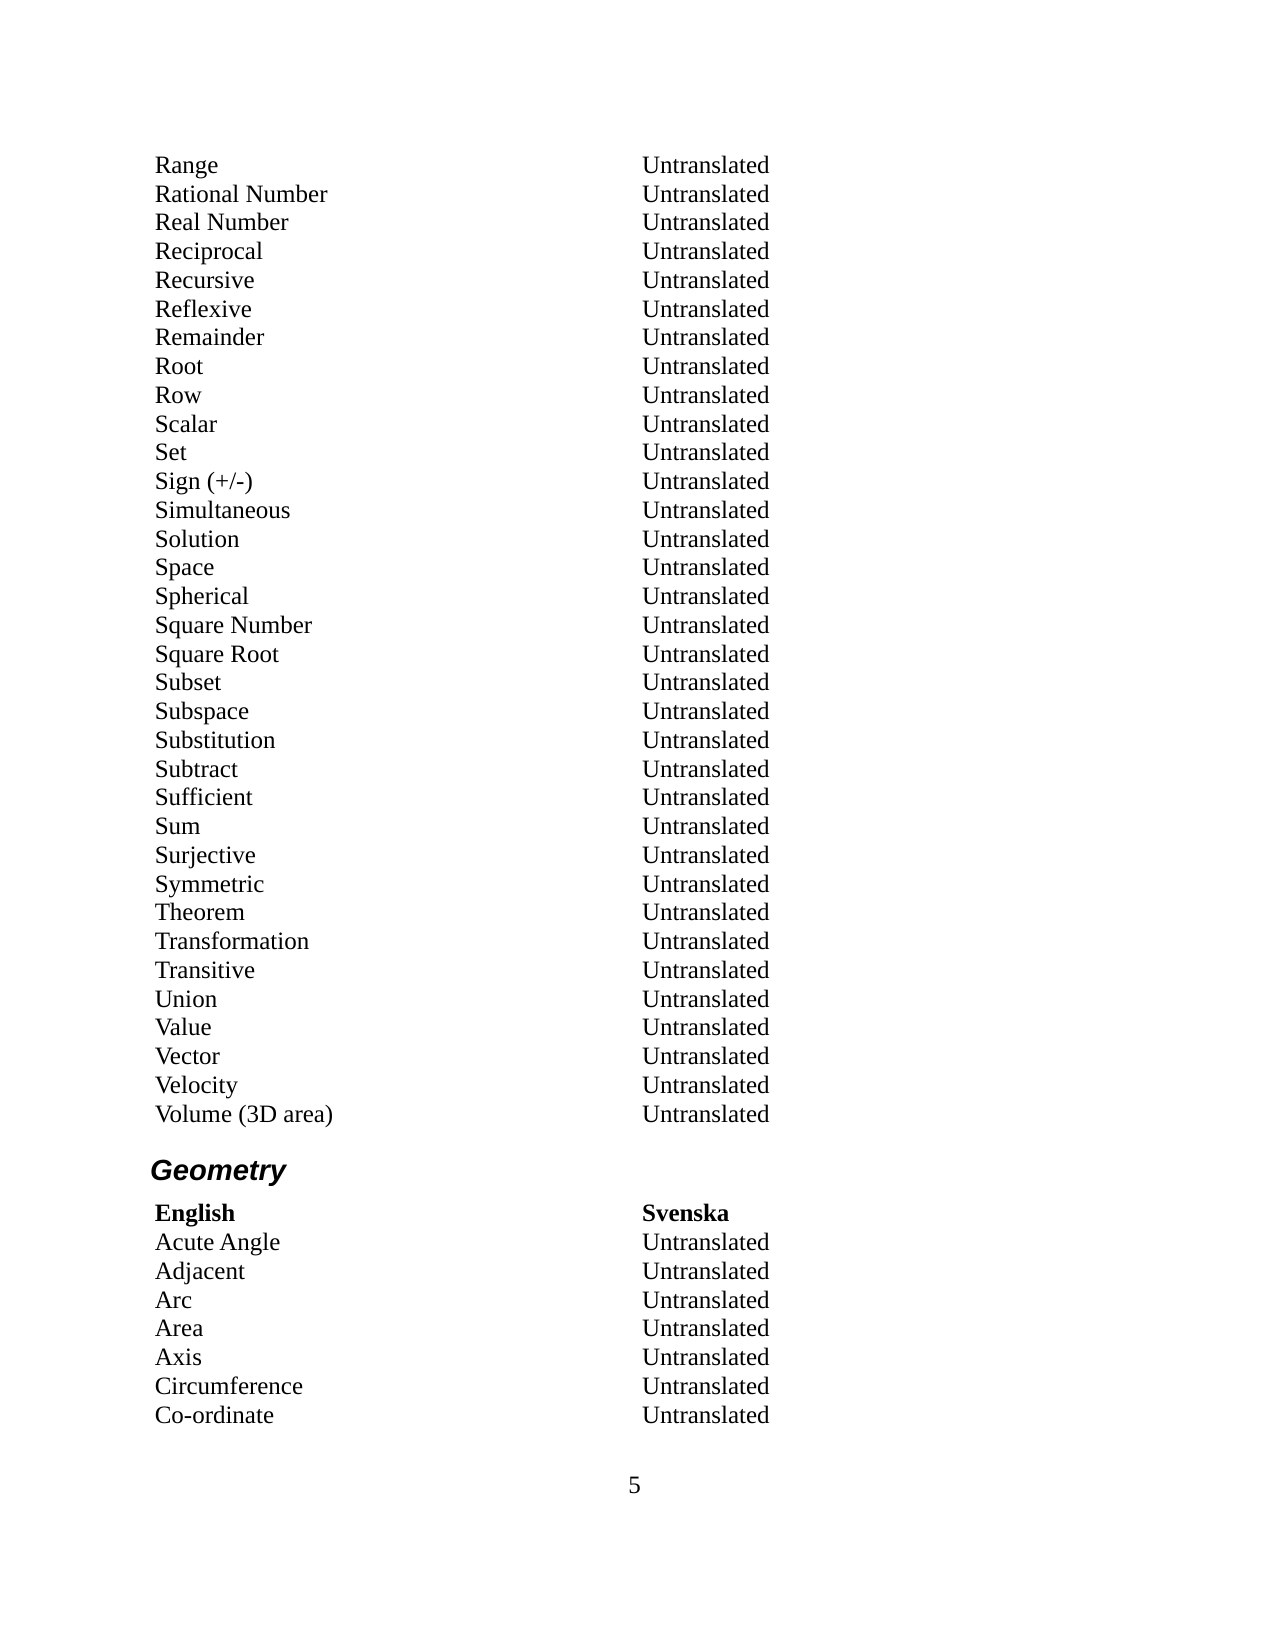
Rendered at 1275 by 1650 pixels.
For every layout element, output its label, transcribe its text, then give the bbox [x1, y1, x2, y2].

table_cell Untranslated [638, 1371, 1125, 1400]
table_cell Arc [150, 1285, 637, 1313]
table_cell Untranslated [638, 380, 1125, 409]
table_cell Untranslated [638, 236, 1125, 265]
table_cell Symmetric [150, 869, 637, 897]
table_cell Remainder [150, 323, 637, 351]
table_cell Surjective [150, 840, 637, 869]
table_cell Untranslated [638, 955, 1125, 984]
table_cell Acute Angle [150, 1227, 637, 1256]
table_cell Untranslated [638, 610, 1125, 639]
table_cell Volume (3D area) [150, 1099, 637, 1127]
table_cell Untranslated [638, 668, 1125, 696]
table_cell Solution [150, 524, 637, 552]
table_cell Untranslated [638, 984, 1125, 1012]
table_cell Untranslated [638, 696, 1125, 725]
table_cell Rational Number [150, 179, 637, 207]
table_cell Untranslated [638, 840, 1125, 869]
table_cell Untranslated [638, 208, 1125, 236]
table_cell Untranslated [638, 495, 1125, 524]
table_cell Untranslated [638, 466, 1125, 495]
table_cell Sufficient [150, 783, 637, 811]
table_cell Sum [150, 811, 637, 840]
table_cell Theorem [150, 898, 637, 926]
table_cell Area [150, 1314, 637, 1342]
table_cell Simultaneous [150, 495, 637, 524]
table_cell Subset [150, 668, 637, 696]
table_cell Square Root [150, 639, 637, 667]
table_cell Untranslated [638, 553, 1125, 581]
table_cell Untranslated [638, 1070, 1125, 1099]
table_cell Recursive [150, 265, 637, 294]
table_cell Vector [150, 1041, 637, 1070]
table_cell Untranslated [638, 323, 1125, 351]
table_cell Velocity [150, 1070, 637, 1099]
table_cell Space [150, 553, 637, 581]
table_cell Scalar [150, 409, 637, 437]
table_cell Union [150, 984, 637, 1012]
table_cell Reflexive [150, 294, 637, 322]
table_cell Untranslated [638, 581, 1125, 610]
table_cell Transformation [150, 926, 637, 955]
table_cell Untranslated [638, 783, 1125, 811]
table_cell Untranslated [638, 898, 1125, 926]
table_cell Substitution [150, 725, 637, 754]
table_cell Untranslated [638, 1227, 1125, 1256]
table_header Svenska [638, 1199, 1125, 1227]
table_cell Root [150, 351, 637, 380]
table_cell Untranslated [638, 725, 1125, 754]
table_cell Real Number [150, 208, 637, 236]
table_cell Untranslated [638, 926, 1125, 955]
table_cell Co-ordinate [150, 1400, 637, 1428]
table_cell Untranslated [638, 1013, 1125, 1041]
table_cell Range [150, 150, 637, 179]
table_cell Spherical [150, 581, 637, 610]
table_cell Untranslated [638, 869, 1125, 897]
table_cell Subspace [150, 696, 637, 725]
table_cell Adjacent [150, 1256, 637, 1285]
table_cell Untranslated [638, 754, 1125, 782]
table_cell Untranslated [638, 150, 1125, 179]
table_cell Untranslated [638, 294, 1125, 322]
subtitle Geometry [150, 1152, 1125, 1186]
table_cell Value [150, 1013, 637, 1041]
table_cell Untranslated [638, 409, 1125, 437]
table_cell Circumference [150, 1371, 637, 1400]
table_cell Untranslated [638, 438, 1125, 466]
table_cell Untranslated [638, 265, 1125, 294]
table_cell Set [150, 438, 637, 466]
table_cell Untranslated [638, 1314, 1125, 1342]
table_cell Row [150, 380, 637, 409]
table_cell Untranslated [638, 1342, 1125, 1371]
table_cell Untranslated [638, 1285, 1125, 1313]
table_cell Untranslated [638, 1400, 1125, 1428]
table_cell Reciprocal [150, 236, 637, 265]
table_cell Sign (+/-) [150, 466, 637, 495]
table_cell Untranslated [638, 351, 1125, 380]
table_cell Transitive [150, 955, 637, 984]
table_cell Untranslated [638, 1041, 1125, 1070]
table_cell Untranslated [638, 811, 1125, 840]
table_cell Subtract [150, 754, 637, 782]
table_cell Untranslated [638, 1099, 1125, 1127]
table_cell Untranslated [638, 1256, 1125, 1285]
table_header English [150, 1199, 637, 1227]
table_cell Untranslated [638, 639, 1125, 667]
table_cell Untranslated [638, 524, 1125, 552]
table_cell Square Number [150, 610, 637, 639]
table_cell Untranslated [638, 179, 1125, 207]
table_cell Axis [150, 1342, 637, 1371]
